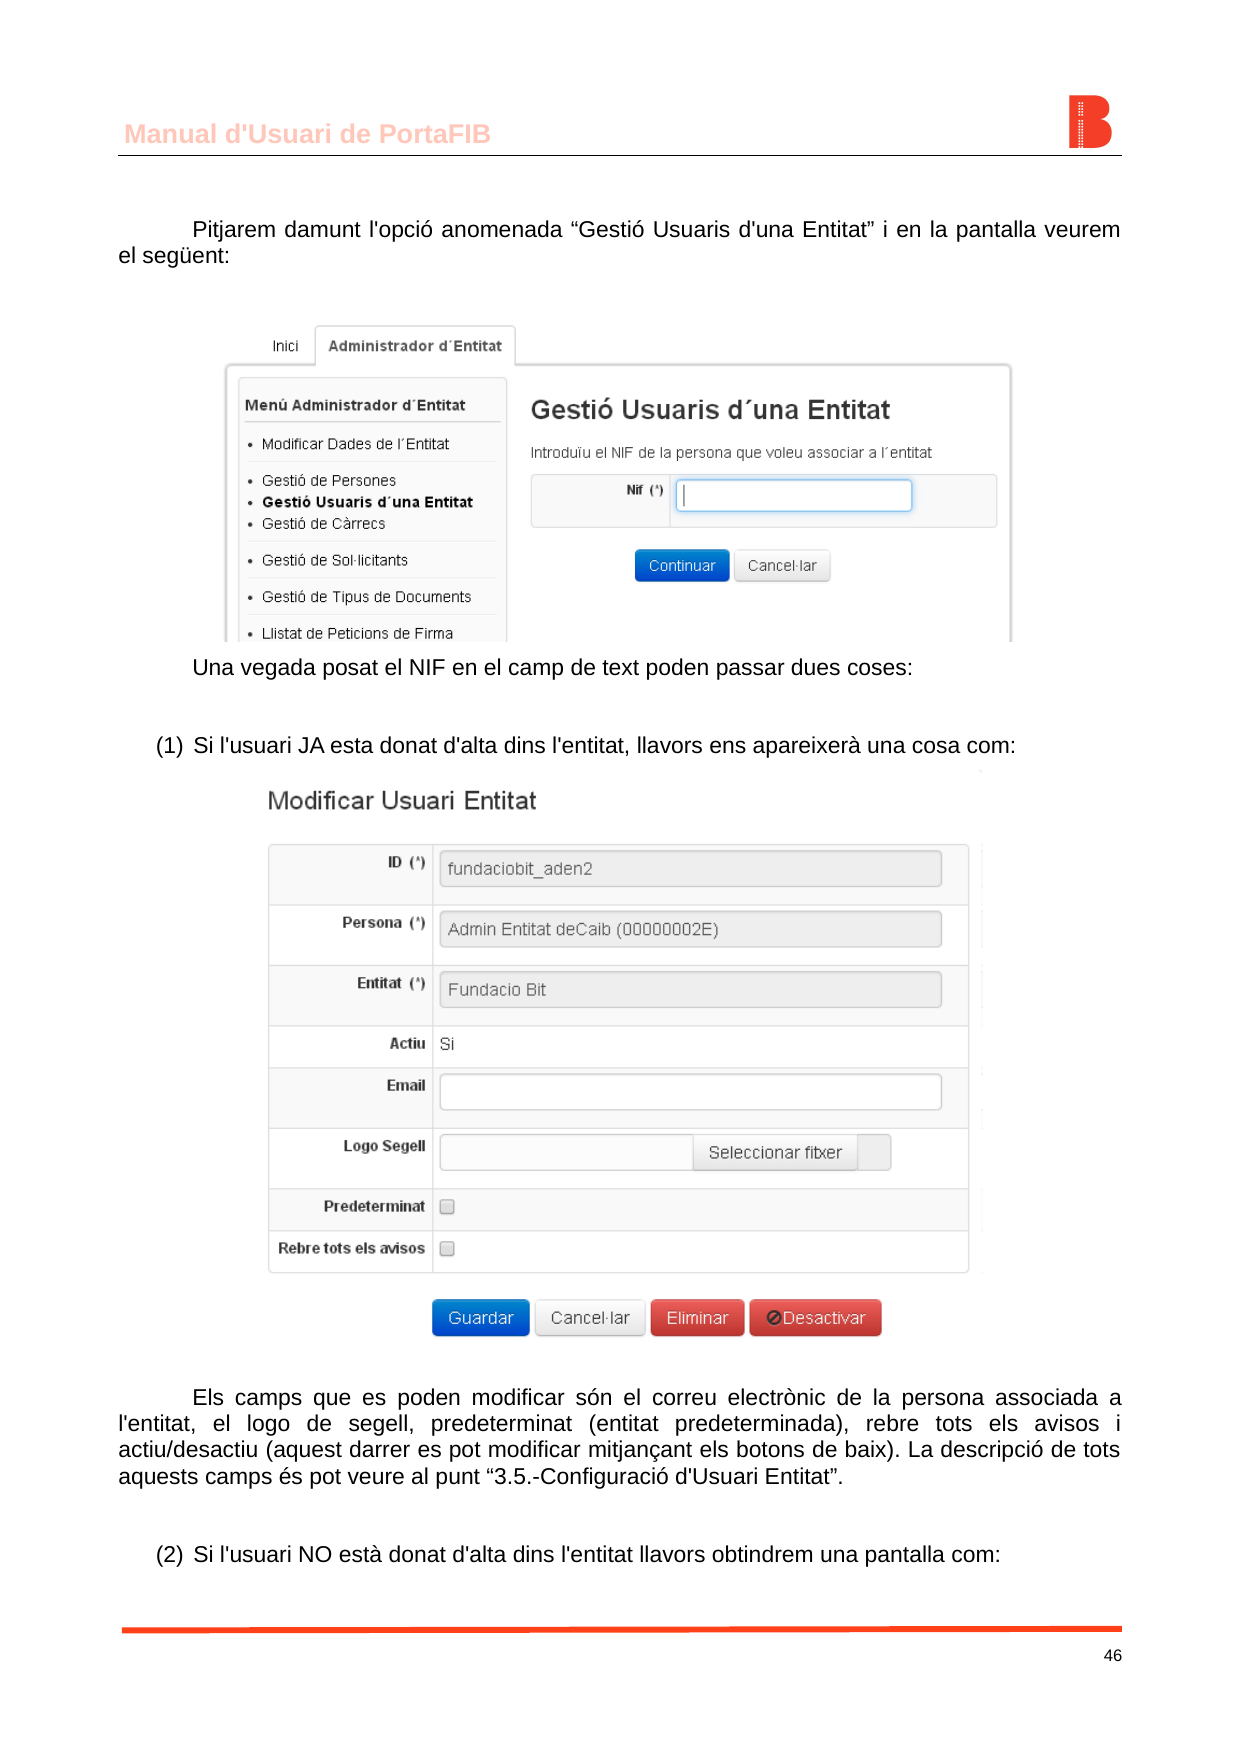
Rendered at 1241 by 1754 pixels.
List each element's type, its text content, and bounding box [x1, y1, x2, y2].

text Una vegada posat el NIF en el camp de text poden passar dues coses: [118, 654, 1122, 681]
list Si l'usuari JA esta donat d'alta dins l'entitat, llavors ens apareixerà una cosa com: [156, 732, 1122, 758]
picture [219, 319, 1021, 642]
picture [257, 770, 983, 1345]
picture [1063, 94, 1117, 150]
text Els camps que es poden modificar són el correu electrònic de la persona associada a l'entitat, el logo de segell, predeterminat (entitat predeterminada), rebre tots els avisos i actiu/desactiu (aquest darrer es pot modificar mitjançant els botons de baix). La descripció de tots aquests camps és pot veure al punt “3.5.-Configuració d'Usuari Entitat”. [118, 1384, 1122, 1489]
text Pitjarem damunt l'opció anomenada “Gestió Usuaris d'una Entitat” i en la pantalla veurem el següent: [118, 216, 1122, 268]
list Si l'usuari NO està donat d'alta dins l'entitat llavors obtindrem una pantalla com: [156, 1541, 1122, 1567]
